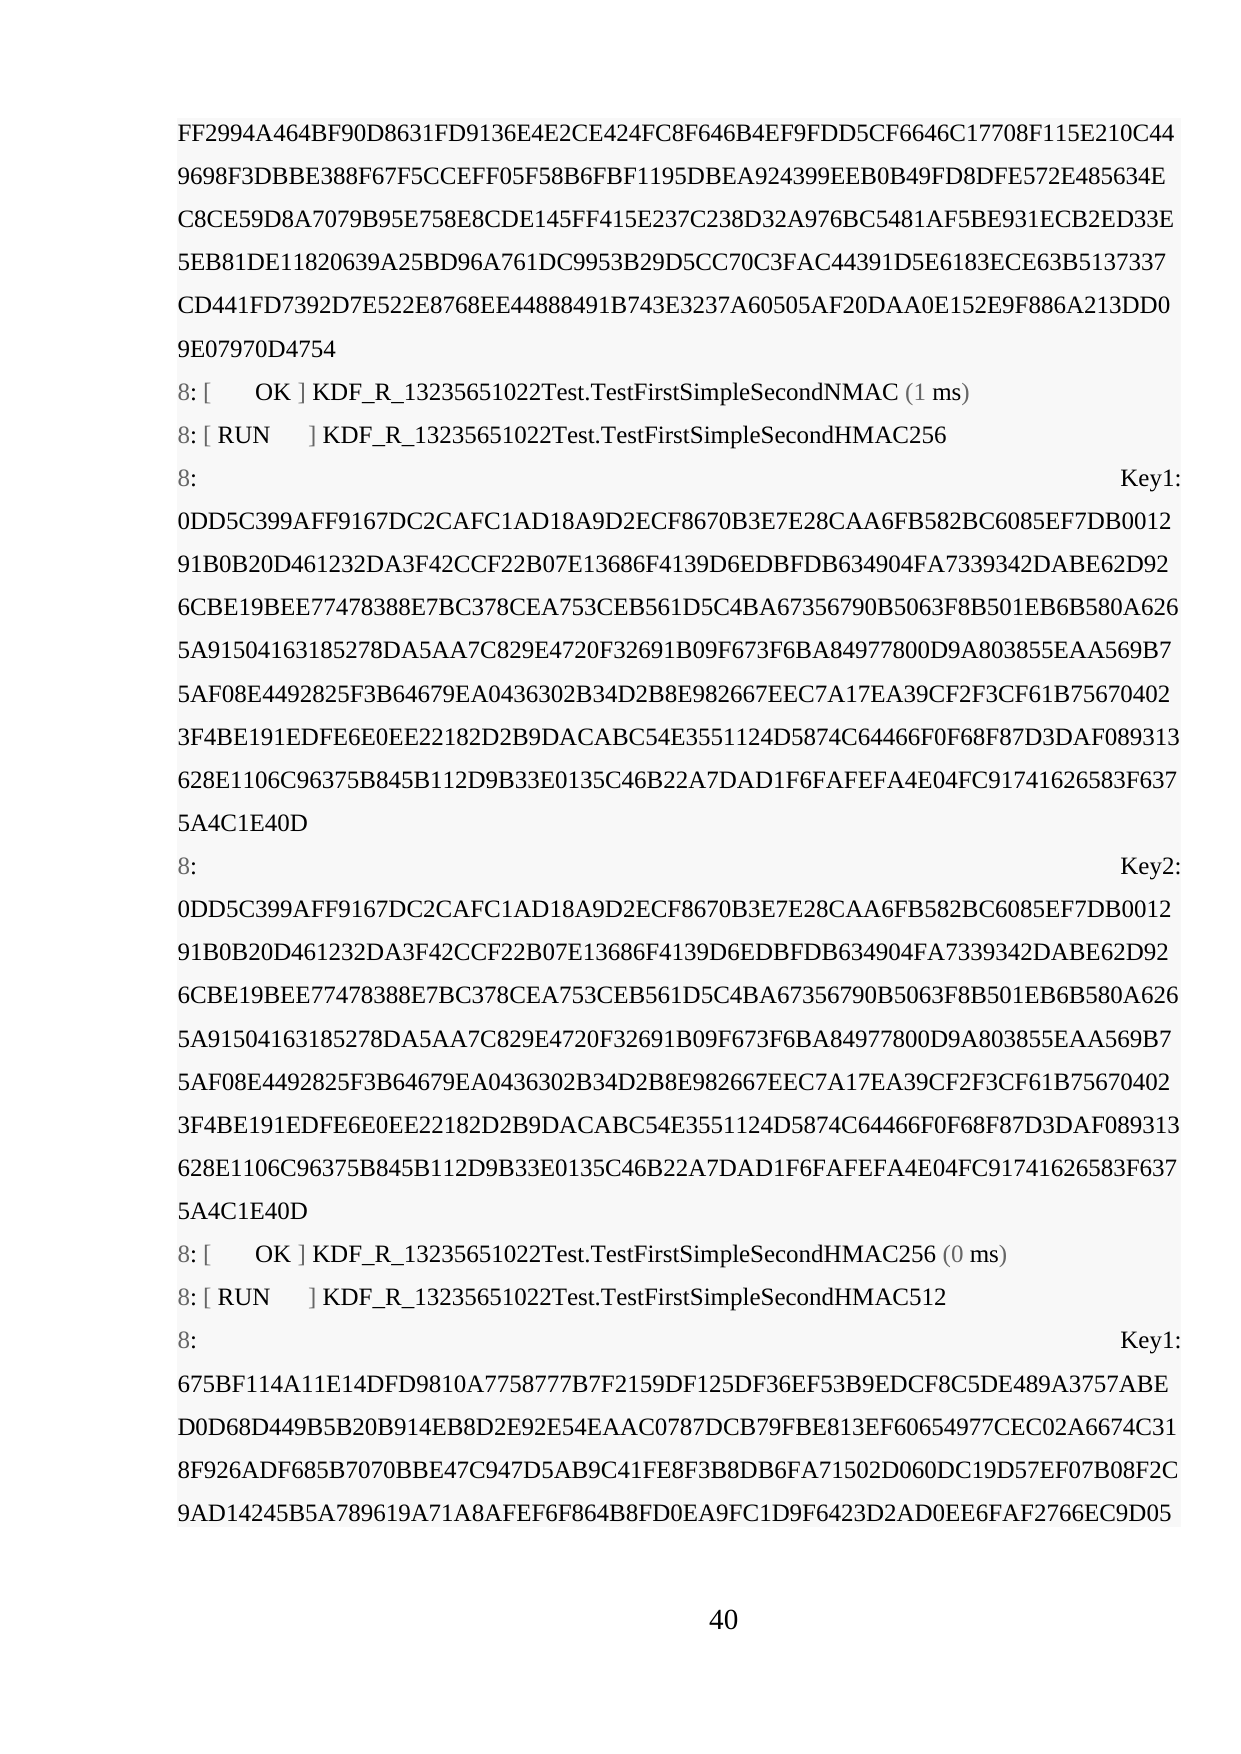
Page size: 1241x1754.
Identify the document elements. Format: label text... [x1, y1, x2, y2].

text 8: Key1: 0DD5C399AFF9167DC2CAFC1AD18A9D2ECF8670B3E7E28CAA6FB582BC6085EF7DB001291B0B20D461232DA3F42CCF22B07E13686F4139D6EDBFDB634904FA7339342DABE62D926CBE19BEE77478388E7BC378CEA753CEB561D5C4BA67356790B5063F8B501EB6B580A6265A91504163185278DA5AA7C829E4720F32691B09F673F6BA84977800D9A803855EAA569B75AF08E4492825F3B64679EA0436302B34D2B8E982667EEC7A17EA39CF2F3CF61B756704023F4BE191EDFE6E0EE22182D2B9DACABC54E3551124D5874C64466F0F68F87D3DAF089313628E1106C96375B845B112D9B33E0135C46B22A7DAD1F6FAFEFA4E04FC91741626583F6375A4C1E40D [177, 463, 1181, 837]
text 8: [ RUN ] KDF_R_13235651022Test.TestFirstSimpleSecondHMAC256 [177, 420, 1181, 449]
text 8: Key1: 675BF114A11E14DFD9810A7758777B7F2159DF125DF36EF53B9EDCF8C5DE489A3757ABED0D68D449B5B20B914EB8D2E92E54EAAC0787DCB79FBE813EF60654977CEC02A6674C318F926ADF685B7070BBE47C947D5AB9C41FE8F3B8DB6FA71502D060DC19D57EF07B08F2C9AD14245B5A789619A71A8AFEF6F864B8FD0EA9FC1D9F6423D2AD0EE6FAF2766EC9D05 [177, 1326, 1181, 1527]
text 8: [ OK ] KDF_R_13235651022Test.TestFirstSimpleSecondHMAC256 (0 ms) [177, 1239, 1181, 1268]
text 8: [ OK ] KDF_R_13235651022Test.TestFirstSimpleSecondNMAC (1 ms) [177, 377, 1181, 406]
text 8: Key2: 0DD5C399AFF9167DC2CAFC1AD18A9D2ECF8670B3E7E28CAA6FB582BC6085EF7DB001291B0B20D461232DA3F42CCF22B07E13686F4139D6EDBFDB634904FA7339342DABE62D926CBE19BEE77478388E7BC378CEA753CEB561D5C4BA67356790B5063F8B501EB6B580A6265A91504163185278DA5AA7C829E4720F32691B09F673F6BA84977800D9A803855EAA569B75AF08E4492825F3B64679EA0436302B34D2B8E982667EEC7A17EA39CF2F3CF61B756704023F4BE191EDFE6E0EE22182D2B9DACABC54E3551124D5874C64466F0F68F87D3DAF089313628E1106C96375B845B112D9B33E0135C46B22A7DAD1F6FAFEFA4E04FC91741626583F6375A4C1E40D [177, 851, 1181, 1225]
text 8: [ RUN ] KDF_R_13235651022Test.TestFirstSimpleSecondHMAC512 [177, 1282, 1181, 1311]
text FF2994A464BF90D8631FD9136E4E2CE424FC8F646B4EF9FDD5CF6646C17708F115E210C449698F3DBBE388F67F5CCEFF05F58B6FBF1195DBEA924399EEB0B49FD8DFE572E485634EC8CE59D8A7079B95E758E8CDE145FF415E237C238D32A976BC5481AF5BE931ECB2ED33E5EB81DE11820639A25BD96A761DC9953B29D5CC70C3FAC44391D5E6183ECE63B5137337CD441FD7392D7E522E8768EE44888491B743E3237A60505AF20DAA0E152E9F886A213DD09E07970D4754 [177, 118, 1181, 362]
